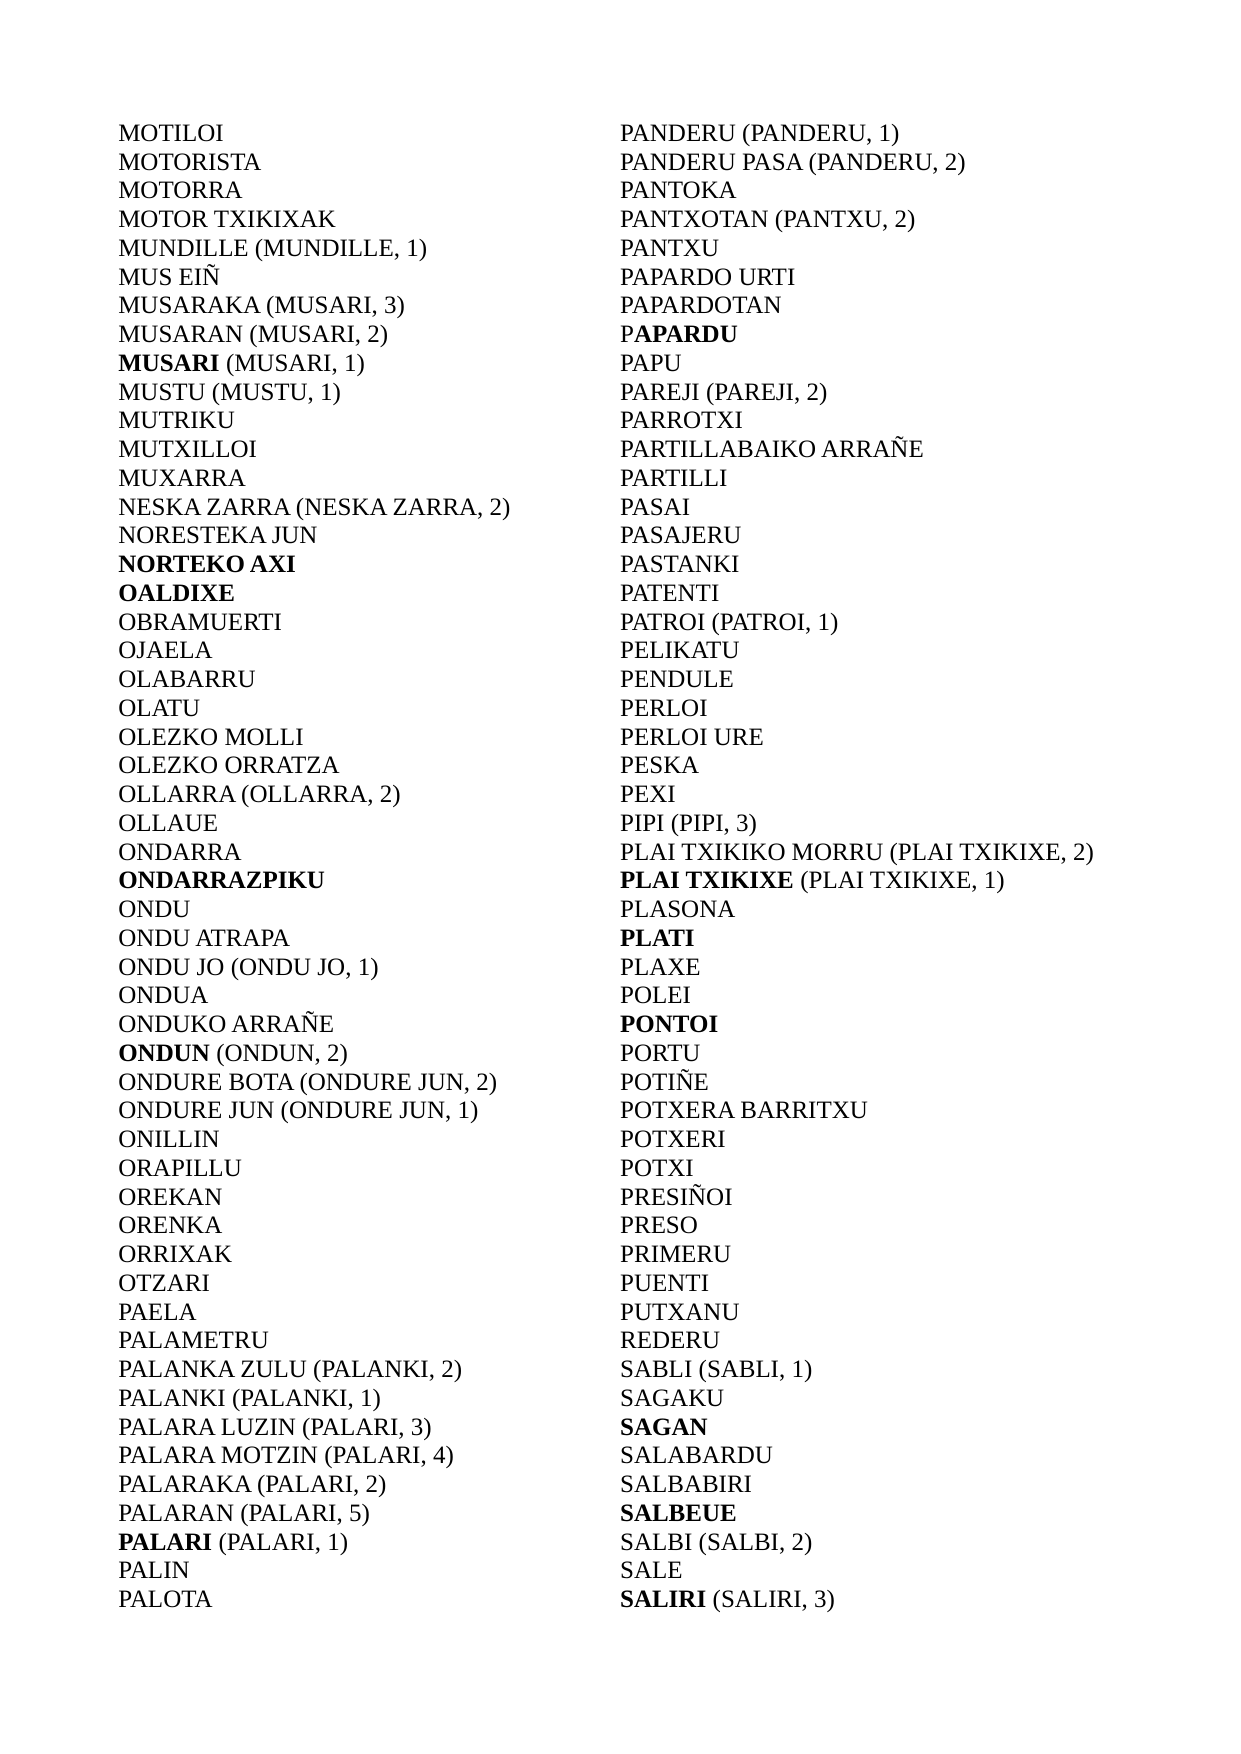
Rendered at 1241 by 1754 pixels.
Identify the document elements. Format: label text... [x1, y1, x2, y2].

text OTZARI [118, 1268, 620, 1297]
subtitle ONDARRAZPIKU [118, 866, 620, 894]
text MOTILOI [118, 118, 620, 147]
text MUNDILLE (MUNDILLE, 1) [118, 233, 620, 262]
text PUENTI [620, 1268, 1122, 1297]
text NESKA ZARRA (NESKA ZARRA, 2) [118, 492, 620, 521]
text ONDUKO ARRAÑE [118, 1009, 620, 1038]
text POLEI [620, 981, 1122, 1009]
text ONDURE BOTA (ONDURE JUN, 2) [118, 1067, 620, 1096]
text PALARAKA (PALARI, 2) [118, 1469, 620, 1498]
text PALARA LUZIN (PALARI, 3) [118, 1412, 620, 1441]
text PLAXE [620, 952, 1122, 981]
subtitle PARROTXI [620, 406, 1122, 434]
text PUTXANU [620, 1297, 1122, 1326]
text ONDUA [118, 981, 620, 1009]
text SAGAN [620, 1412, 1122, 1441]
text MUXARRA [118, 463, 620, 492]
text PAPARDU [620, 319, 1122, 348]
text PASAJERU [620, 521, 1122, 549]
text PALARI (PALARI, 1) [118, 1527, 620, 1556]
text OLEZKO ORRATZA [118, 751, 620, 779]
text PALARA MOTZIN (PALARI, 4) [118, 1441, 620, 1469]
text MOTOR TXIKIXAK [118, 204, 620, 233]
text OLABARRU [118, 664, 620, 693]
text OLEZKO MOLLI [118, 722, 620, 751]
text PENDULE [620, 664, 1122, 693]
text PALIN [118, 1556, 620, 1584]
text ONILLIN [118, 1124, 620, 1153]
text MUSARAKA (MUSARI, 3) [118, 291, 620, 319]
text PLATI [620, 923, 1122, 952]
text PIPI (PIPI, 3) [620, 808, 1122, 837]
text ONDARRA [118, 837, 620, 866]
text ONDU [118, 894, 620, 923]
text NORESTEKA JUN [118, 521, 620, 549]
text PAELA [118, 1297, 620, 1326]
text MUS EIÑ [118, 262, 620, 291]
text SALBABIRI [620, 1469, 1122, 1498]
text PANDERU PASA (PANDERU, 2) [620, 147, 1122, 176]
text PATENTI [620, 578, 1122, 607]
text ONDURE JUN (ONDURE JUN, 1) [118, 1096, 620, 1124]
text POTIÑE [620, 1067, 1122, 1096]
text OLLARRA (OLLARRA, 2) [118, 779, 620, 808]
text ONDU JO (ONDU JO, 1) [118, 952, 620, 981]
text PALANKI (PALANKI, 1) [118, 1383, 620, 1412]
text PAPARDO URTI [620, 262, 1122, 291]
text PALOTA [118, 1584, 620, 1613]
text SAGAKU [620, 1383, 1122, 1412]
text PERLOI [620, 693, 1122, 722]
text ONDUN (ONDUN, 2) [118, 1038, 620, 1067]
text PALARAN (PALARI, 5) [118, 1498, 620, 1527]
subtitle PRIMERU [620, 1239, 1122, 1268]
text OJAELA [118, 636, 620, 664]
text MOTORISTA [118, 147, 620, 176]
text PASTANKI [620, 549, 1122, 578]
text PARTILLABAIKO ARRAÑE [620, 434, 1122, 463]
text PRESIÑOI [620, 1182, 1122, 1211]
text MUTRIKU [118, 406, 620, 434]
text ORAPILLU [118, 1153, 620, 1182]
text PALAMETRU [118, 1326, 620, 1354]
text PATROI (PATROI, 1) [620, 607, 1122, 636]
text PLAI TXIKIKO MORRU (PLAI TXIKIXE, 2) [620, 837, 1122, 866]
text PARTILLI [620, 463, 1122, 492]
text ONDU ATRAPA [118, 923, 620, 952]
text PRESO [620, 1211, 1122, 1239]
text PESKA [620, 751, 1122, 779]
text PAPU [620, 348, 1122, 377]
text MUSARAN (MUSARI, 2) [118, 319, 620, 348]
text PEXI [620, 779, 1122, 808]
text OREKAN [118, 1182, 620, 1211]
text MUSARI (MUSARI, 1) [118, 348, 620, 377]
text POTXERI [620, 1124, 1122, 1153]
text NORTEKO AXI [118, 549, 620, 578]
text MOTORRA [118, 176, 620, 204]
text PALANKA ZULU (PALANKI, 2) [118, 1354, 620, 1383]
text PERLOI URE [620, 722, 1122, 751]
text REDERU [620, 1326, 1122, 1354]
text PANTXU [620, 233, 1122, 262]
text SALIRI (SALIRI, 3) [620, 1584, 1122, 1613]
text PAPARDOTAN [620, 291, 1122, 319]
text POTXERA BARRITXU [620, 1096, 1122, 1124]
text POTXI [620, 1153, 1122, 1182]
text PAREJI (PAREJI, 2) [620, 377, 1122, 406]
text SALBI (SALBI, 2) [620, 1527, 1122, 1556]
text MUSTU (MUSTU, 1) [118, 377, 620, 406]
text PASAI [620, 492, 1122, 521]
text SALABARDU [620, 1441, 1122, 1469]
text PANTOKA [620, 176, 1122, 204]
text PANTXOTAN (PANTXU, 2) [620, 204, 1122, 233]
text SALBEUE [620, 1498, 1122, 1527]
text OLATU [118, 693, 620, 722]
text PLAI TXIKIXE (PLAI TXIKIXE, 1) [620, 866, 1122, 894]
text PANDERU (PANDERU, 1) [620, 118, 1122, 147]
text ORRIXAK [118, 1239, 620, 1268]
text ORENKA [118, 1211, 620, 1239]
text SALE [620, 1556, 1122, 1584]
text PLASONA [620, 894, 1122, 923]
text OLLAUE [118, 808, 620, 837]
text OBRAMUERTI [118, 607, 620, 636]
text PONTOI [620, 1009, 1122, 1038]
text MUTXILLOI [118, 434, 620, 463]
text PELIKATU [620, 636, 1122, 664]
text PORTU [620, 1038, 1122, 1067]
text OALDIXE [118, 578, 620, 607]
text SABLI (SABLI, 1) [620, 1354, 1122, 1383]
